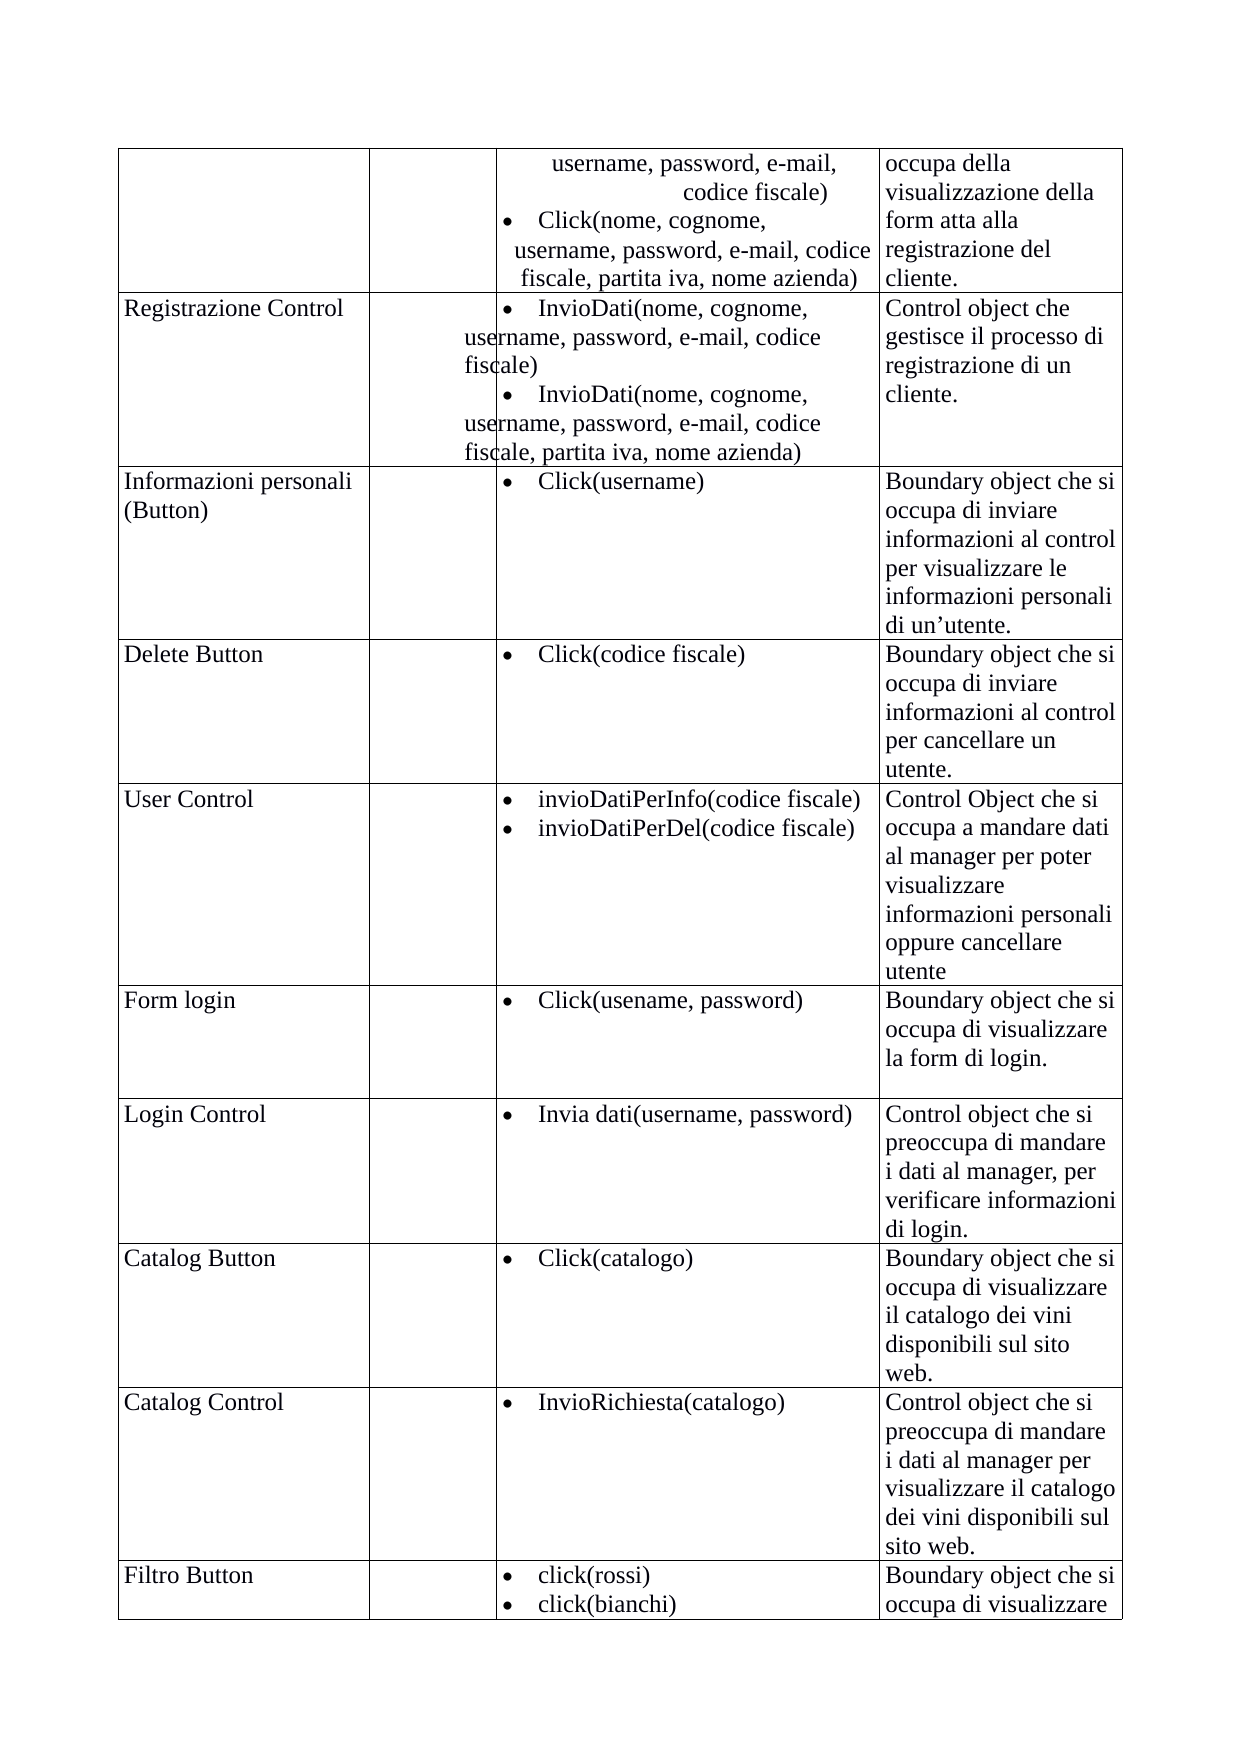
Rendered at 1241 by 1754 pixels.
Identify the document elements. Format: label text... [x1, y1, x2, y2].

table_cell Click(username) [497, 467, 879, 639]
table_cell [370, 1388, 496, 1560]
table_cell Boundary object che si occupa di inviare informazioni al control per cancellare un utente. [880, 640, 1122, 783]
table_cell [492, 362, 496, 372]
table_cell InvioDati(nome, cognome, username, password, e-mail, codice fiscale) InvioDati(nome, cognome, username, password, e-mail, codice fiscale, partita iva, nome azienda) [497, 293, 879, 466]
table_cell [370, 986, 496, 1098]
table_cell Invia dati(username, password) [497, 1099, 879, 1242]
table_cell User Control [119, 784, 369, 985]
table_cell username, password, e-mail, codice fiscale) Click(nome, cognome, username, password, e-mail, codice fiscale, partita iva, nome azienda) [497, 149, 879, 292]
table_cell Catalog Control [119, 1388, 369, 1560]
table_cell [370, 1561, 496, 1618]
table_cell Click(usename, password) [497, 986, 879, 1098]
table_cell [370, 784, 496, 985]
table_cell Delete Button [119, 640, 369, 783]
table_cell Boundary object che si occupa di visualizzare la form di login. [880, 986, 1122, 1098]
table_cell Boundary object che si occupa di visualizzare il catalogo dei vini disponibili sul sito web. [880, 1244, 1122, 1387]
table_cell [370, 467, 496, 639]
table_cell [370, 1099, 496, 1242]
table_cell Control object che si preoccupa di mandare i dati al manager per visualizzare il catalogo dei vini disponibili sul sito web. [880, 1388, 1122, 1560]
table_cell InvioRichiesta(catalogo) [497, 1388, 879, 1560]
table_cell Informazioni personali (Button) [119, 467, 369, 639]
table_cell occupa della visualizzazione della form atta alla registrazione del cliente. [880, 149, 1122, 292]
table_cell Click(catalogo) [497, 1244, 879, 1387]
table_cell [492, 449, 496, 459]
table_cell Control Object che si occupa a mandare dati al manager per poter visualizzare informazioni personali oppure cancellare utente [880, 784, 1122, 985]
table_cell Boundary object che si occupa di inviare informazioni al control per visualizzare le informazioni personali di un’utente. [880, 467, 1122, 639]
table_cell [370, 293, 496, 466]
table_cell Registrazione Control [119, 293, 369, 466]
table_cell Boundary object che si occupa di visualizzare [880, 1561, 1122, 1618]
table_cell [370, 1244, 496, 1387]
table_cell Filtro Button [119, 1561, 369, 1618]
table_cell Click(codice fiscale) [497, 640, 879, 783]
table_cell [119, 149, 369, 292]
table_cell Control object che si preoccupa di mandare i dati al manager, per verificare informazioni di login. [880, 1099, 1122, 1242]
table_cell invioDatiPerInfo(codice fiscale) invioDatiPerDel(codice fiscale) [497, 784, 879, 985]
table_cell [370, 640, 496, 783]
table_cell Login Control [119, 1099, 369, 1242]
table_cell [370, 149, 496, 292]
table_cell Form login [119, 986, 369, 1098]
table_cell Control object che gestisce il processo di registrazione di un cliente. [880, 293, 1122, 466]
table_cell click(rossi) click(bianchi) click(prezzo) [497, 1561, 879, 1618]
table_cell Catalog Button [119, 1244, 369, 1387]
